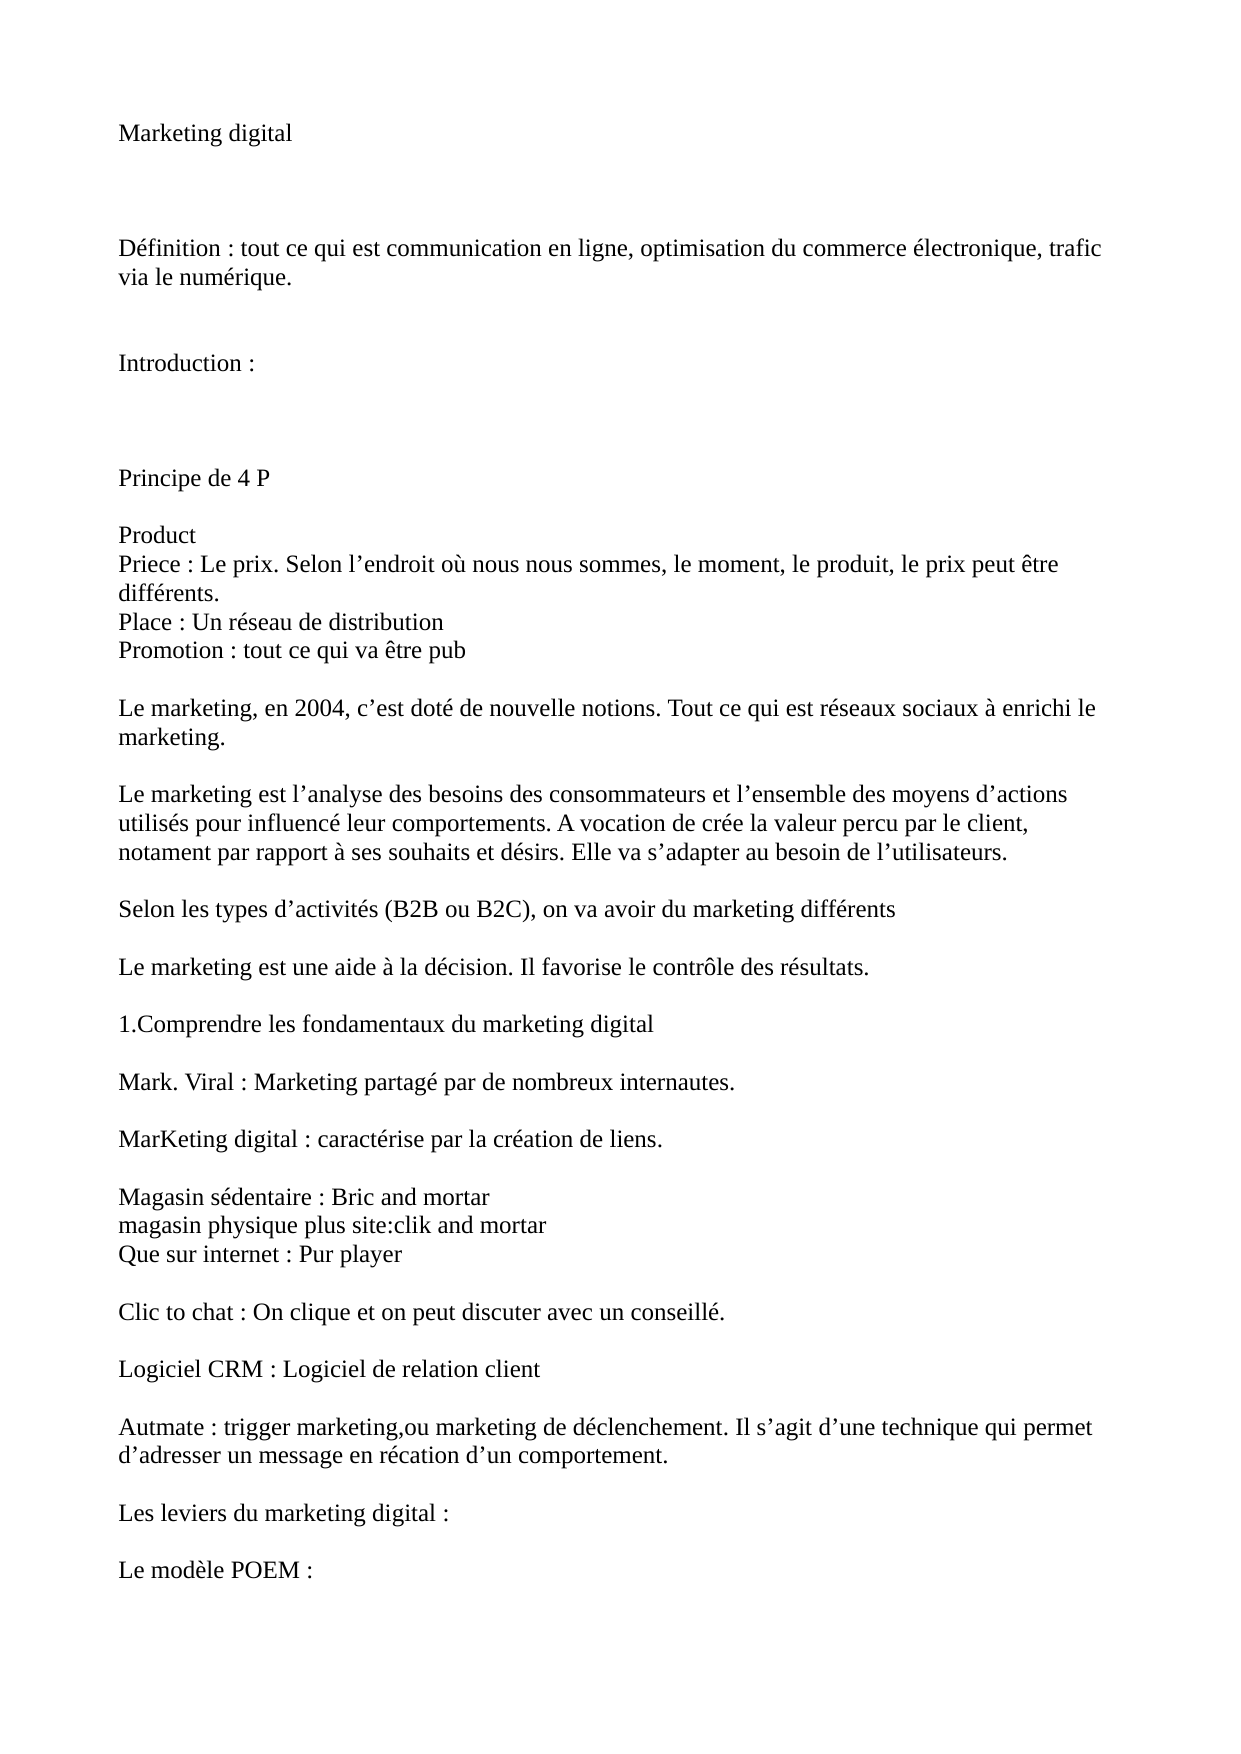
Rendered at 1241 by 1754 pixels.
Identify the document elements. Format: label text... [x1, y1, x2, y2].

text magasin physique plus site:clik and mortar [118, 1211, 1122, 1239]
text Mark. Viral : Marketing partagé par de nombreux internautes. [118, 1067, 1122, 1096]
text Principe de 4 P [118, 463, 1122, 492]
text Clic to chat : On clique et on peut discuter avec un conseillé. [118, 1297, 1122, 1326]
text Introduction : [118, 348, 1122, 377]
text Le marketing, en 2004, c’est doté de nouvelle notions. Tout ce qui est réseaux sociaux à enrichi le marketing. [118, 693, 1122, 751]
text Le marketing est l’analyse des besoins des consommateurs et l’ensemble des moyens d’actions utilisés pour influencé leur comportements. A vocation de crée la valeur percu par le client, notament par rapport à ses souhaits et désirs. Elle va s’adapter au besoin de l’utilisateurs. [118, 779, 1122, 866]
text Product [118, 521, 1122, 549]
text Priece : Le prix. Selon l’endroit où nous nous sommes, le moment, le produit, le prix peut être différents. [118, 549, 1122, 607]
text Le modèle POEM : [118, 1556, 1122, 1584]
text 1.Comprendre les fondamentaux du marketing digital [118, 1009, 1122, 1038]
text Place : Un réseau de distribution [118, 607, 1122, 636]
text Promotion : tout ce qui va être pub [118, 636, 1122, 664]
text Selon les types d’activités (B2B ou B2C), on va avoir du marketing différents [118, 894, 1122, 923]
text Marketing digital [118, 118, 1122, 147]
text Le marketing est une aide à la décision. Il favorise le contrôle des résultats. [118, 952, 1122, 981]
text Les leviers du marketing digital : [118, 1498, 1122, 1527]
text Magasin sédentaire : Bric and mortar [118, 1182, 1122, 1211]
text Logiciel CRM : Logiciel de relation client [118, 1354, 1122, 1383]
text MarKeting digital : caractérise par la création de liens. [118, 1124, 1122, 1153]
text Définition : tout ce qui est communication en ligne, optimisation du commerce électronique, trafic via le numérique. [118, 233, 1122, 291]
text Que sur internet : Pur player [118, 1239, 1122, 1268]
text Autmate : trigger marketing,ou marketing de déclenchement. Il s’agit d’une technique qui permet d’adresser un message en récation d’un comportement. [118, 1412, 1122, 1469]
